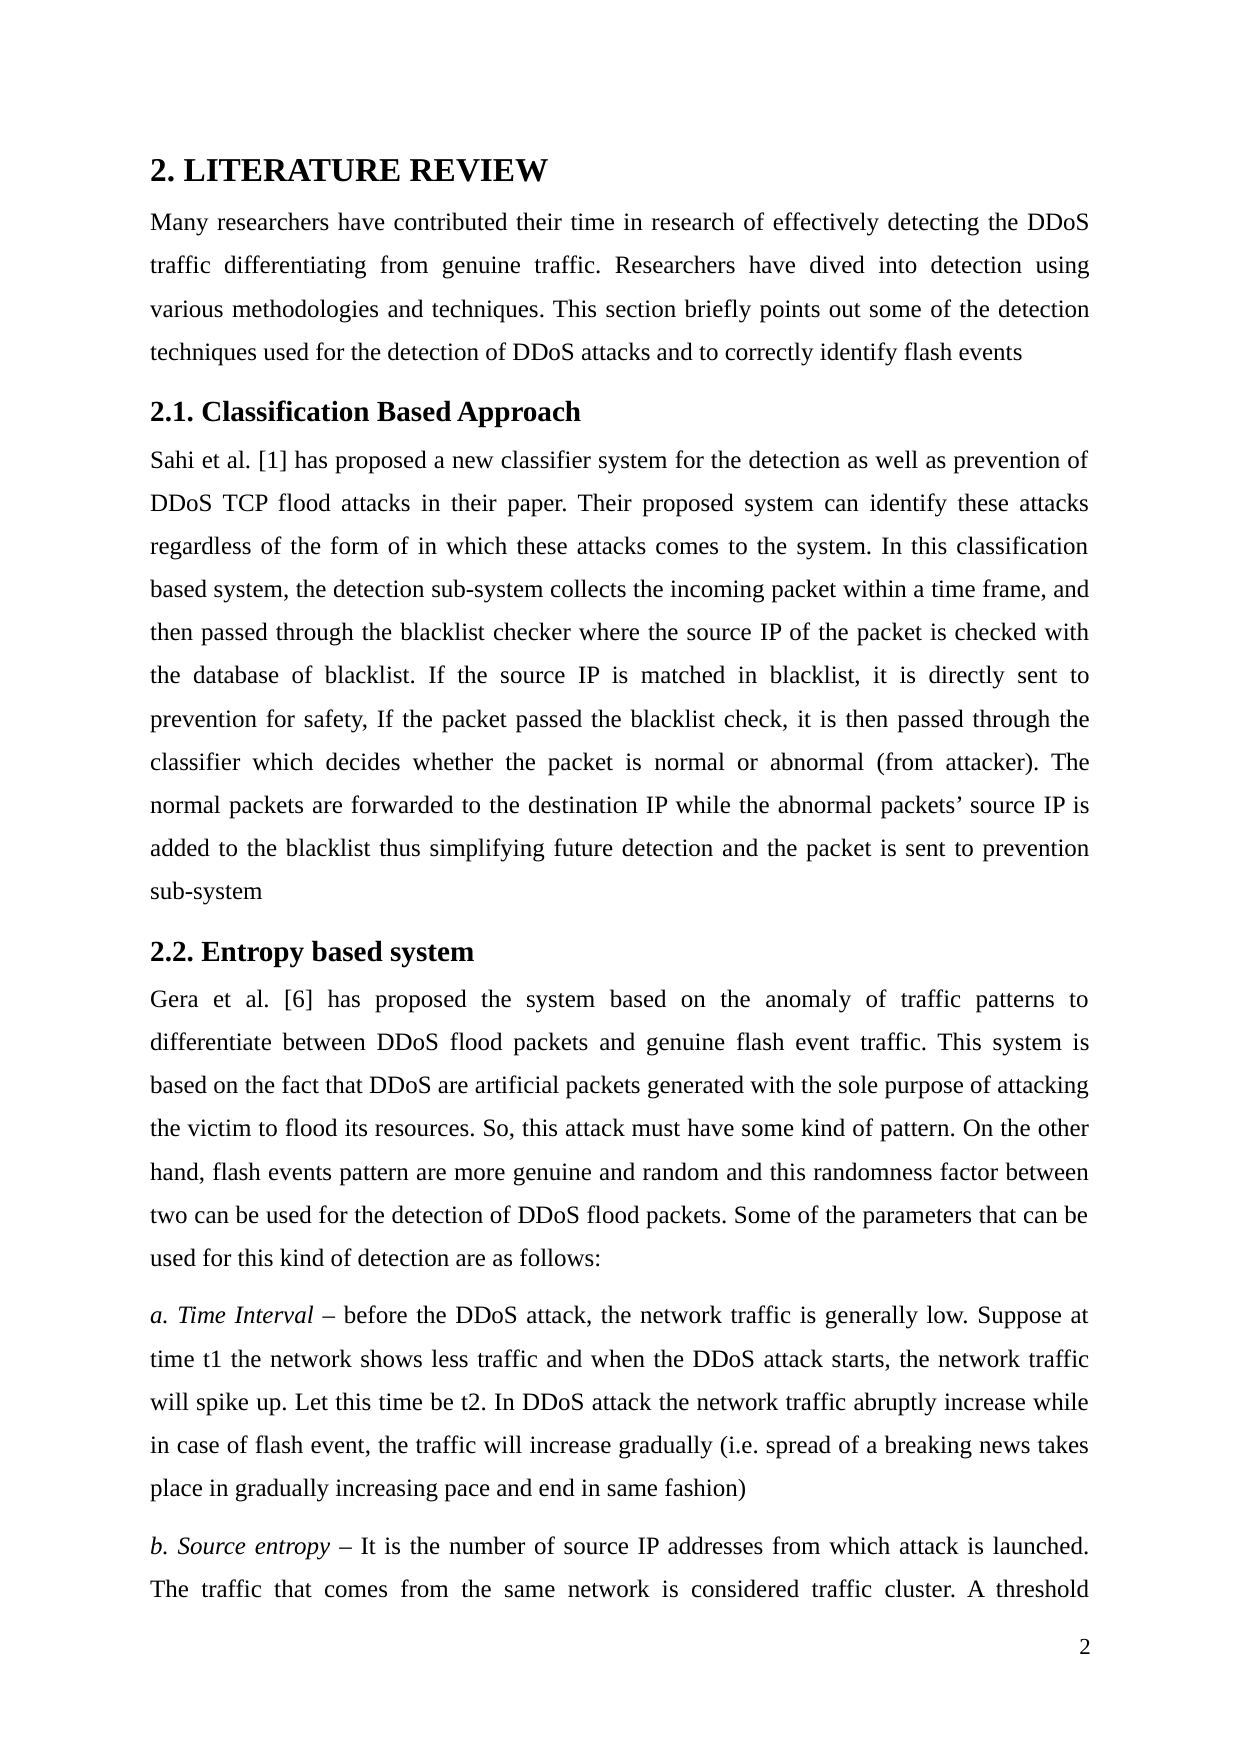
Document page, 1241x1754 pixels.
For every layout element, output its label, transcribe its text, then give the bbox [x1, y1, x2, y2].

text a. Time Interval – before the DDoS attack, the network traffic is generally low. Suppose at time t1 the network shows less traffic and when the DDoS attack starts, the network traffic will spike up. Let this time be t2. In DDoS attack the network traffic abruptly increase while in case of flash event, the traffic will increase gradually (i.e. spread of a breaking news takes place in gradually increasing pace and end in same fashion) [150, 1301, 1091, 1502]
subtitle 2.2. Entropy based system [150, 934, 1091, 967]
text Many researchers have contributed their time in research of effectively detecting the DDoS traffic differentiating from genuine traffic. Researchers have dived into detection using various methodologies and techniques. This section briefly points out some of the detection techniques used for the detection of DDoS attacks and to correctly identify flash events [150, 207, 1091, 366]
subtitle 2. LITERATURE REVIEW [150, 150, 1091, 188]
subtitle 2.1. Classification Based Approach [150, 394, 1091, 428]
text Sahi et al. [1] has proposed a new classifier system for the detection as well as prevention of DDoS TCP flood attacks in their paper. Their proposed system can identify these attacks regardless of the form of in which these attacks comes to the system. In this classification based system, the detection sub-system collects the incoming packet within a time frame, and then passed through the blacklist checker where the source IP of the packet is checked with the database of blacklist. If the source IP is matched in blacklist, it is directly sent to prevention for safety, If the packet passed the blacklist check, it is then passed through the classifier which decides whether the packet is normal or abnormal (from attacker). The normal packets are forwarded to the destination IP while the abnormal packets’ source IP is added to the blacklist thus simplifying future detection and the packet is sent to prevention sub-system [150, 445, 1091, 905]
text b. Source entropy – It is the number of source IP addresses from which attack is launched. The traffic that comes from the same network is considered traffic cluster. A threshold [150, 1531, 1091, 1603]
text Gera et al. [6] has proposed the system based on the anomaly of traffic patterns to differentiate between DDoS flood packets and genuine flash event traffic. This system is based on the fact that DDoS are artificial packets generated with the sole purpose of attacking the victim to flood its resources. So, this attack must have some kind of pattern. On the other hand, flash events pattern are more genuine and random and this randomness factor between two can be used for the detection of DDoS flood packets. Some of the parameters that can be used for this kind of detection are as follows: [150, 984, 1091, 1272]
